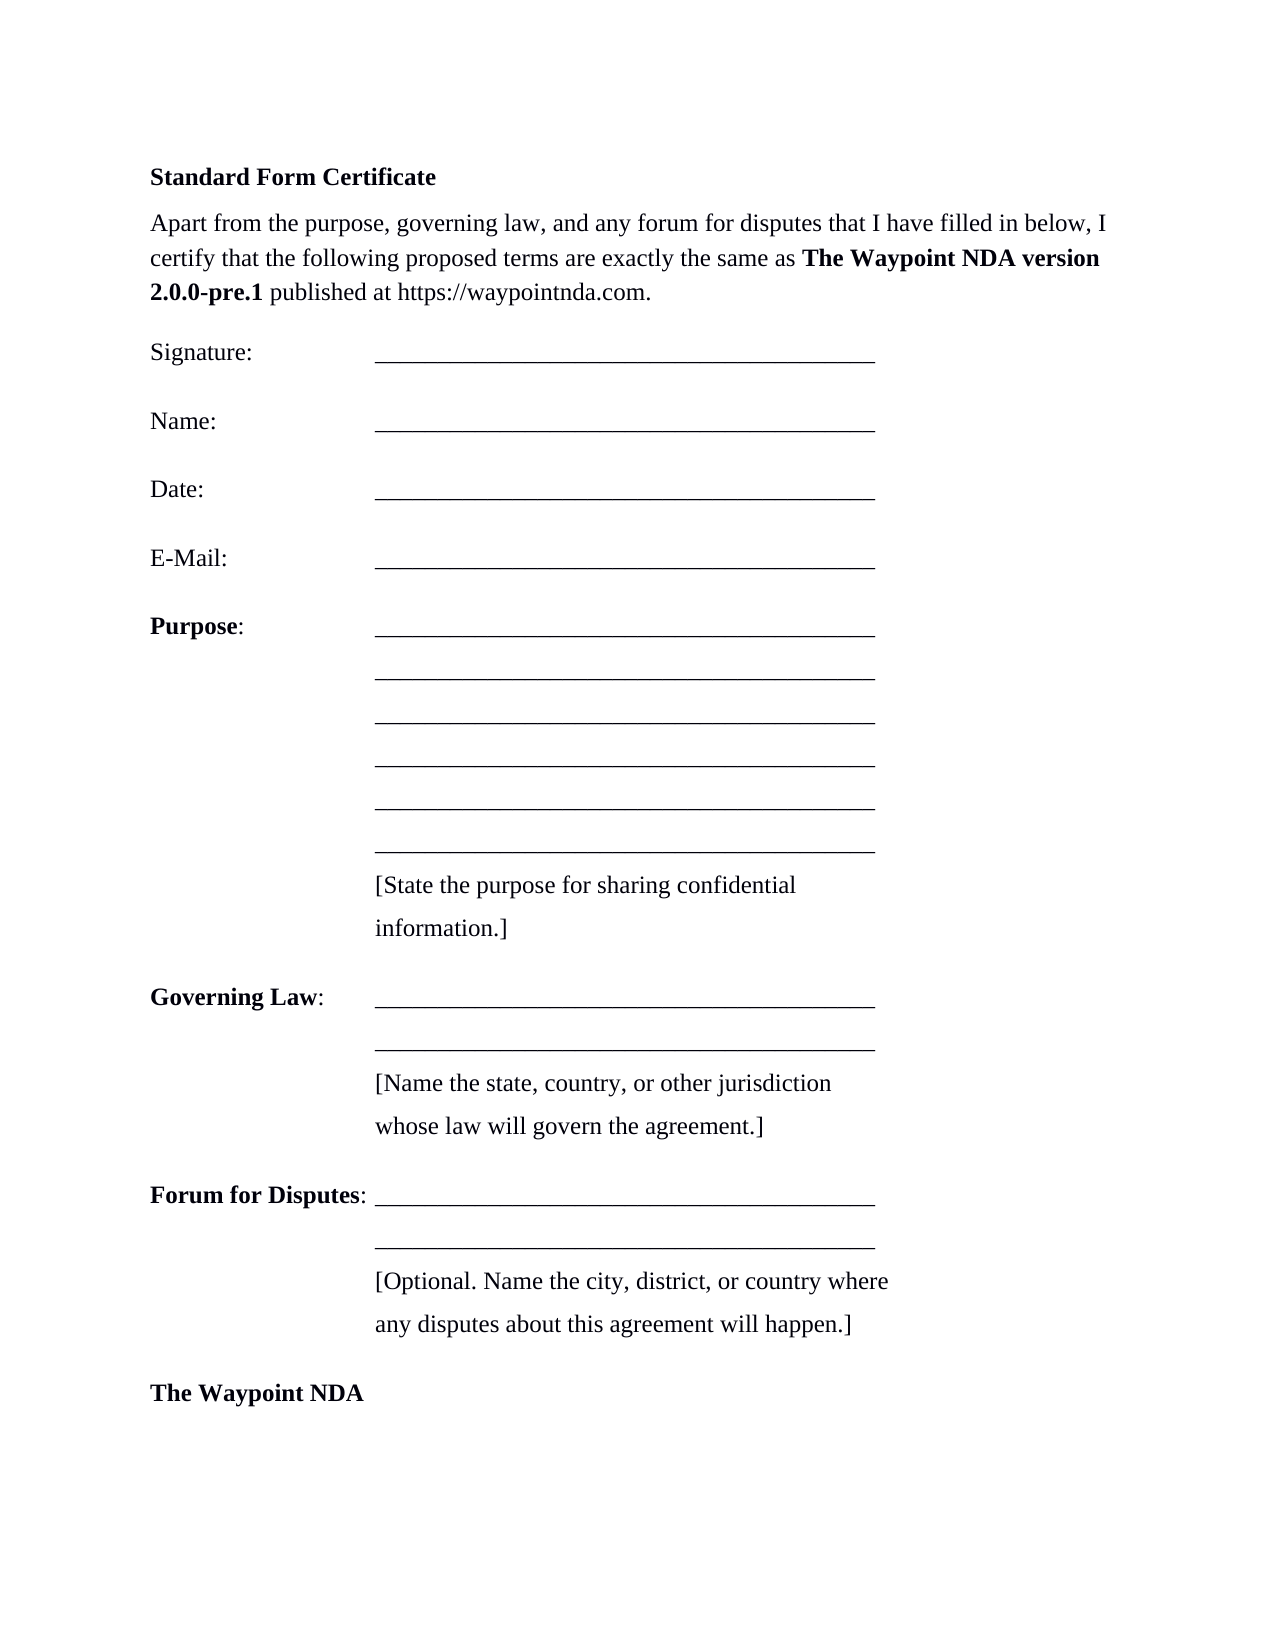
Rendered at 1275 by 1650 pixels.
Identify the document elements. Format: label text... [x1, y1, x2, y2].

text Forum for Disputes: ________________________________________ ________________________________________ [Optional. Name the city, district, or country where any disputes about this agreement will happen.] [150, 1180, 900, 1338]
text Name: ________________________________________ [150, 406, 1125, 434]
text Purpose: ________________________________________ ________________________________________ ________________________________________ ________________________________________ ________________________________________ ________________________________________ [State the purpose for sharing confidential information.] [150, 611, 900, 942]
text E-Mail: ________________________________________ [150, 543, 1125, 572]
text The Waypoint NDA [150, 1378, 1050, 1406]
text Governing Law: ________________________________________ ________________________________________ [Name the state, country, or other jurisdiction whose law will govern the agreement.] [150, 982, 900, 1140]
text Apart from the purpose, governing law, and any forum for disputes that I have filled in below, I certify that the following proposed terms are exactly the same as The Waypoint NDA version 2.0.0-pre.1 published at https://waypointnda.com. [150, 208, 1125, 306]
text Standard Form Certificate [150, 162, 1125, 191]
text Signature: ________________________________________ [150, 337, 1125, 366]
text Date: ________________________________________ [150, 474, 1125, 503]
